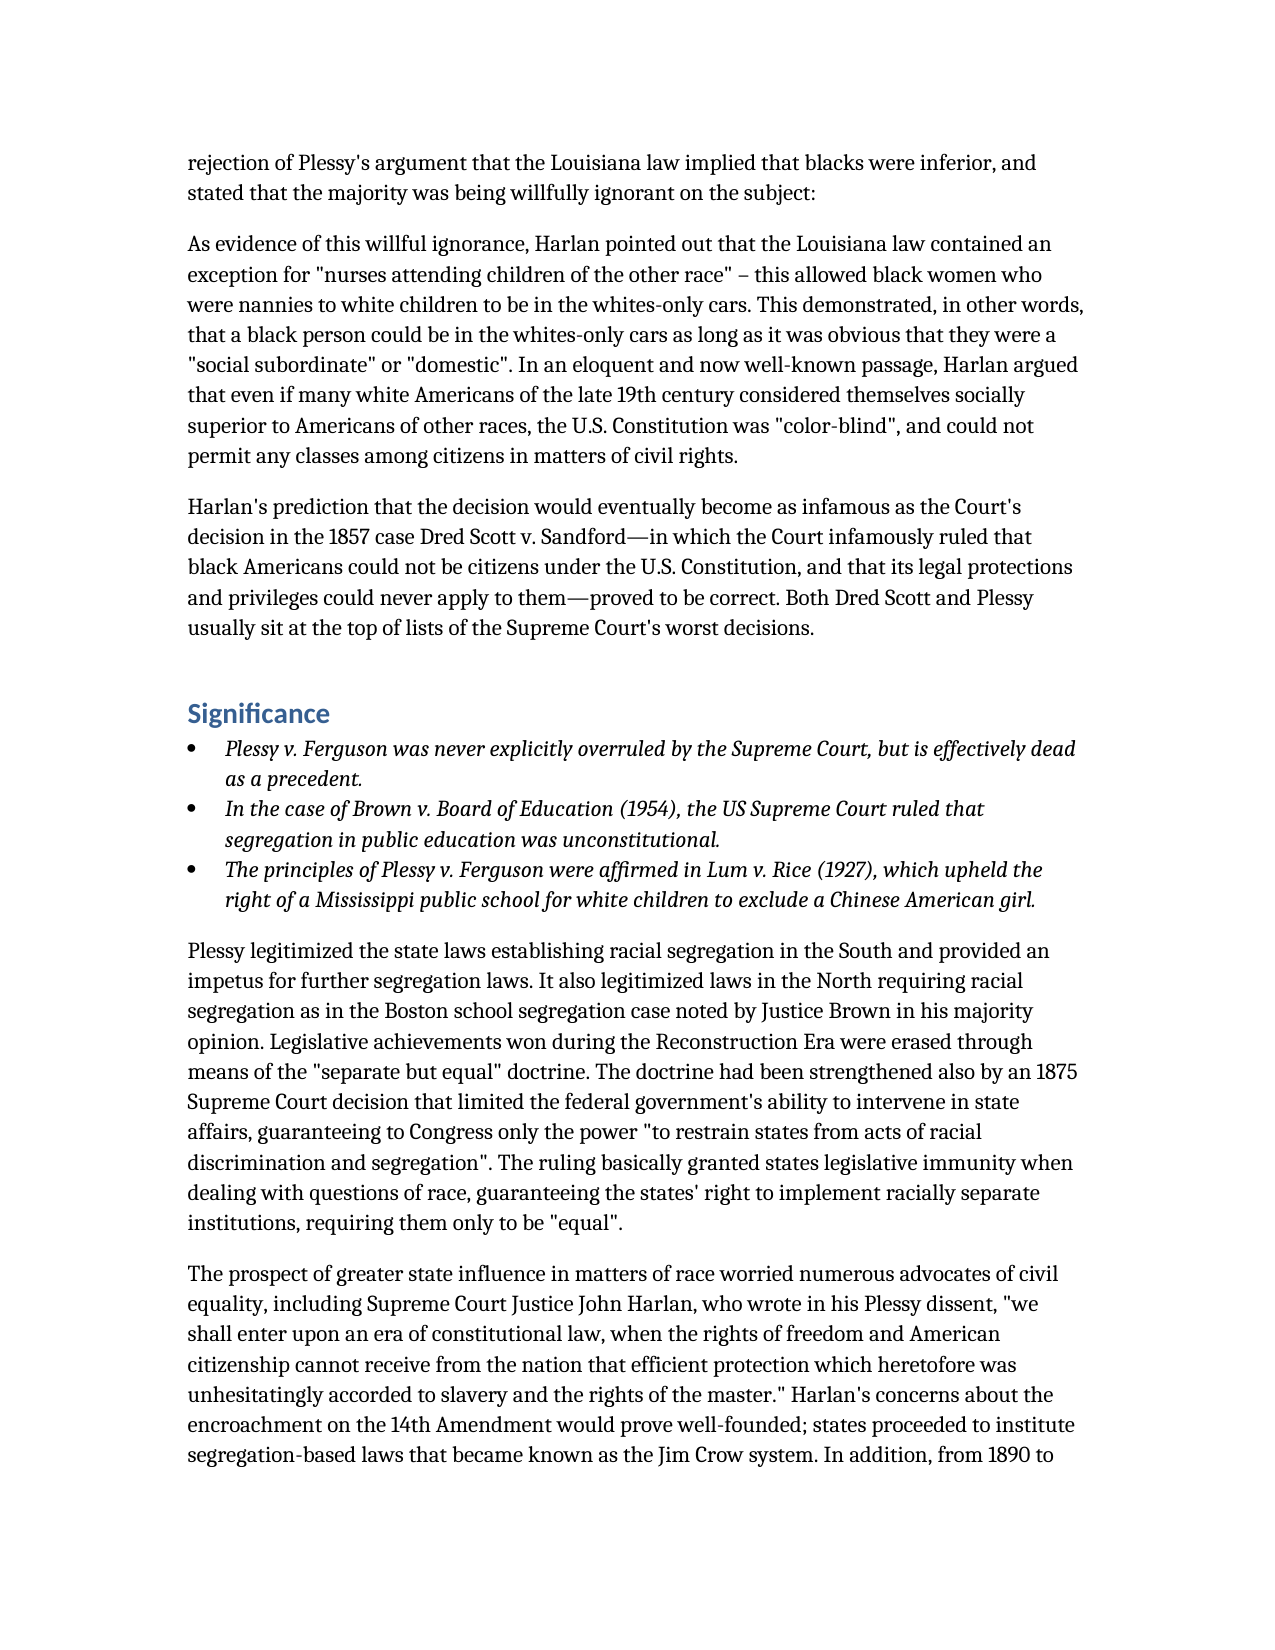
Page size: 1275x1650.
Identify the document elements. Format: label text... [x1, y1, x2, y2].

list Plessy v. Ferguson was never explicitly overruled by the Supreme Court, but is effectively dead as a precedent. [187, 736, 1087, 792]
text The prospect of greater state influence in matters of race worried numerous advocates of civil equality, including Supreme Court Justice John Harlan, who wrote in his Plessy dissent, "we shall enter upon an era of constitutional law, when the rights of freedom and American citizenship cannot receive from the nation that efficient protection which heretofore was unhesitatingly accorded to slavery and the rights of the master." Harlan's concerns about the encroachment on the 14th Amendment would prove well-founded; states proceeded to institute segregation-based laws that became known as the Jim Crow system. In addition, from 1890 to [187, 1261, 1087, 1468]
text rejection of Plessy's argument that the Louisiana law implied that blacks were inferior, and stated that the majority was being willfully ignorant on the subject: [187, 150, 1087, 207]
list In the case of Brown v. Board of Education (1954), the US Supreme Court ruled that segregation in public education was unconstitutional. [187, 796, 1087, 853]
subtitle Significance [187, 695, 1087, 730]
text Plessy legitimized the state laws establishing racial segregation in the South and provided an impetus for further segregation laws. It also legitimized laws in the North requiring racial segregation as in the Boston school segregation case noted by Justice Brown in his majority opinion. Legislative achievements won during the Reconstruction Era were erased through means of the "separate but equal" doctrine. The doctrine had been strengthened also by an 1875 Supreme Court decision that limited the federal government's ability to intervene in state affairs, guaranteeing to Congress only the power "to restrain states from acts of racial discrimination and segregation". The ruling basically granted states legislative immunity when dealing with questions of race, guaranteeing the states' right to implement racially separate institutions, requiring them only to be "equal". [187, 938, 1087, 1236]
text Harlan's prediction that the decision would eventually become as infamous as the Court's decision in the 1857 case Dred Scott v. Sandford—in which the Court infamously ruled that black Americans could not be citizens under the U.S. Constitution, and that its legal protections and privileges could never apply to them—proved to be correct. Both Dred Scott and Plessy usually sit at the top of lists of the Supreme Court's worst decisions. [187, 494, 1087, 641]
text As evidence of this willful ignorance, Harlan pointed out that the Louisiana law contained an exception for "nurses attending children of the other race" – this allowed black women who were nannies to white children to be in the whites-only cars. This demonstrated, in other words, that a black person could be in the whites-only cars as long as it was obvious that they were a "social subordinate" or "domestic". In an eloquent and now well-known passage, Harlan argued that even if many white Americans of the late 19th century considered themselves socially superior to Americans of other races, the U.S. Constitution was "color-blind", and could not permit any classes among citizens in matters of civil rights. [187, 231, 1087, 469]
list The principles of Plessy v. Ferguson were affirmed in Lum v. Rice (1927), which upheld the right of a Mississippi public school for white children to exclude a Chinese American girl. [187, 857, 1087, 913]
